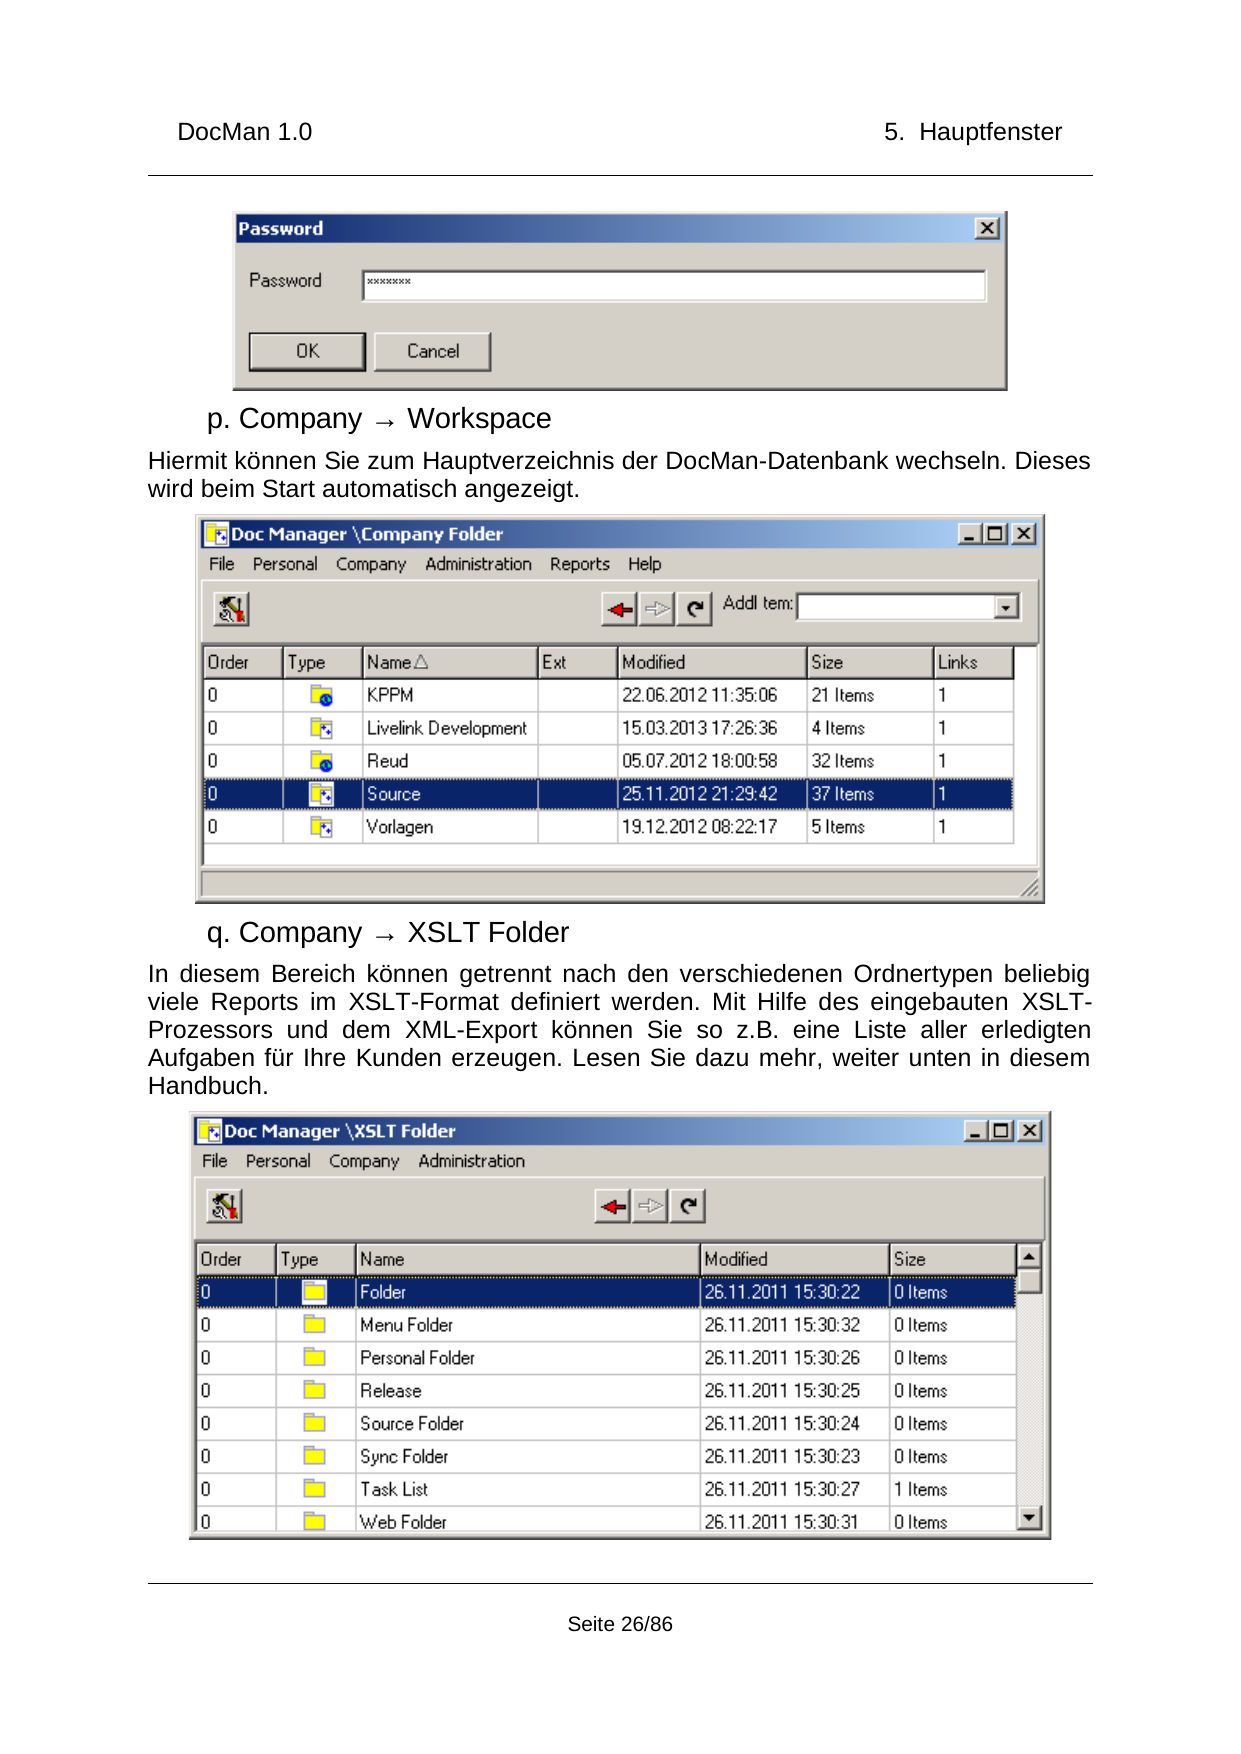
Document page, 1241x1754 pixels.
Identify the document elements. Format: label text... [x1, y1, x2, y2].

picture [232, 211, 1008, 391]
text Hiermit können Sie zum Hauptverzeichnis der DocMan-Datenbank wechseln. Dieses wird beim Start automatisch angezeigt. [148, 447, 1093, 503]
subtitle Company → XSLT Folder [148, 916, 1093, 948]
subtitle Company → Workspace [148, 402, 1093, 435]
picture [188, 1111, 1052, 1540]
text In diesem Bereich können getrennt nach den verschiedenen Ordnertypen beliebig viele Reports im XSLT-Format definiert werden. Mit Hilfe des eingebauten XSLT-Prozessors und dem XML-Export können Sie so z.B. eine Liste aller erledigten Aufgaben für Ihre Kunden erzeugen. Lesen Sie dazu mehr, weiter unten in diesem Handbuch. [148, 960, 1093, 1100]
picture [195, 514, 1045, 904]
